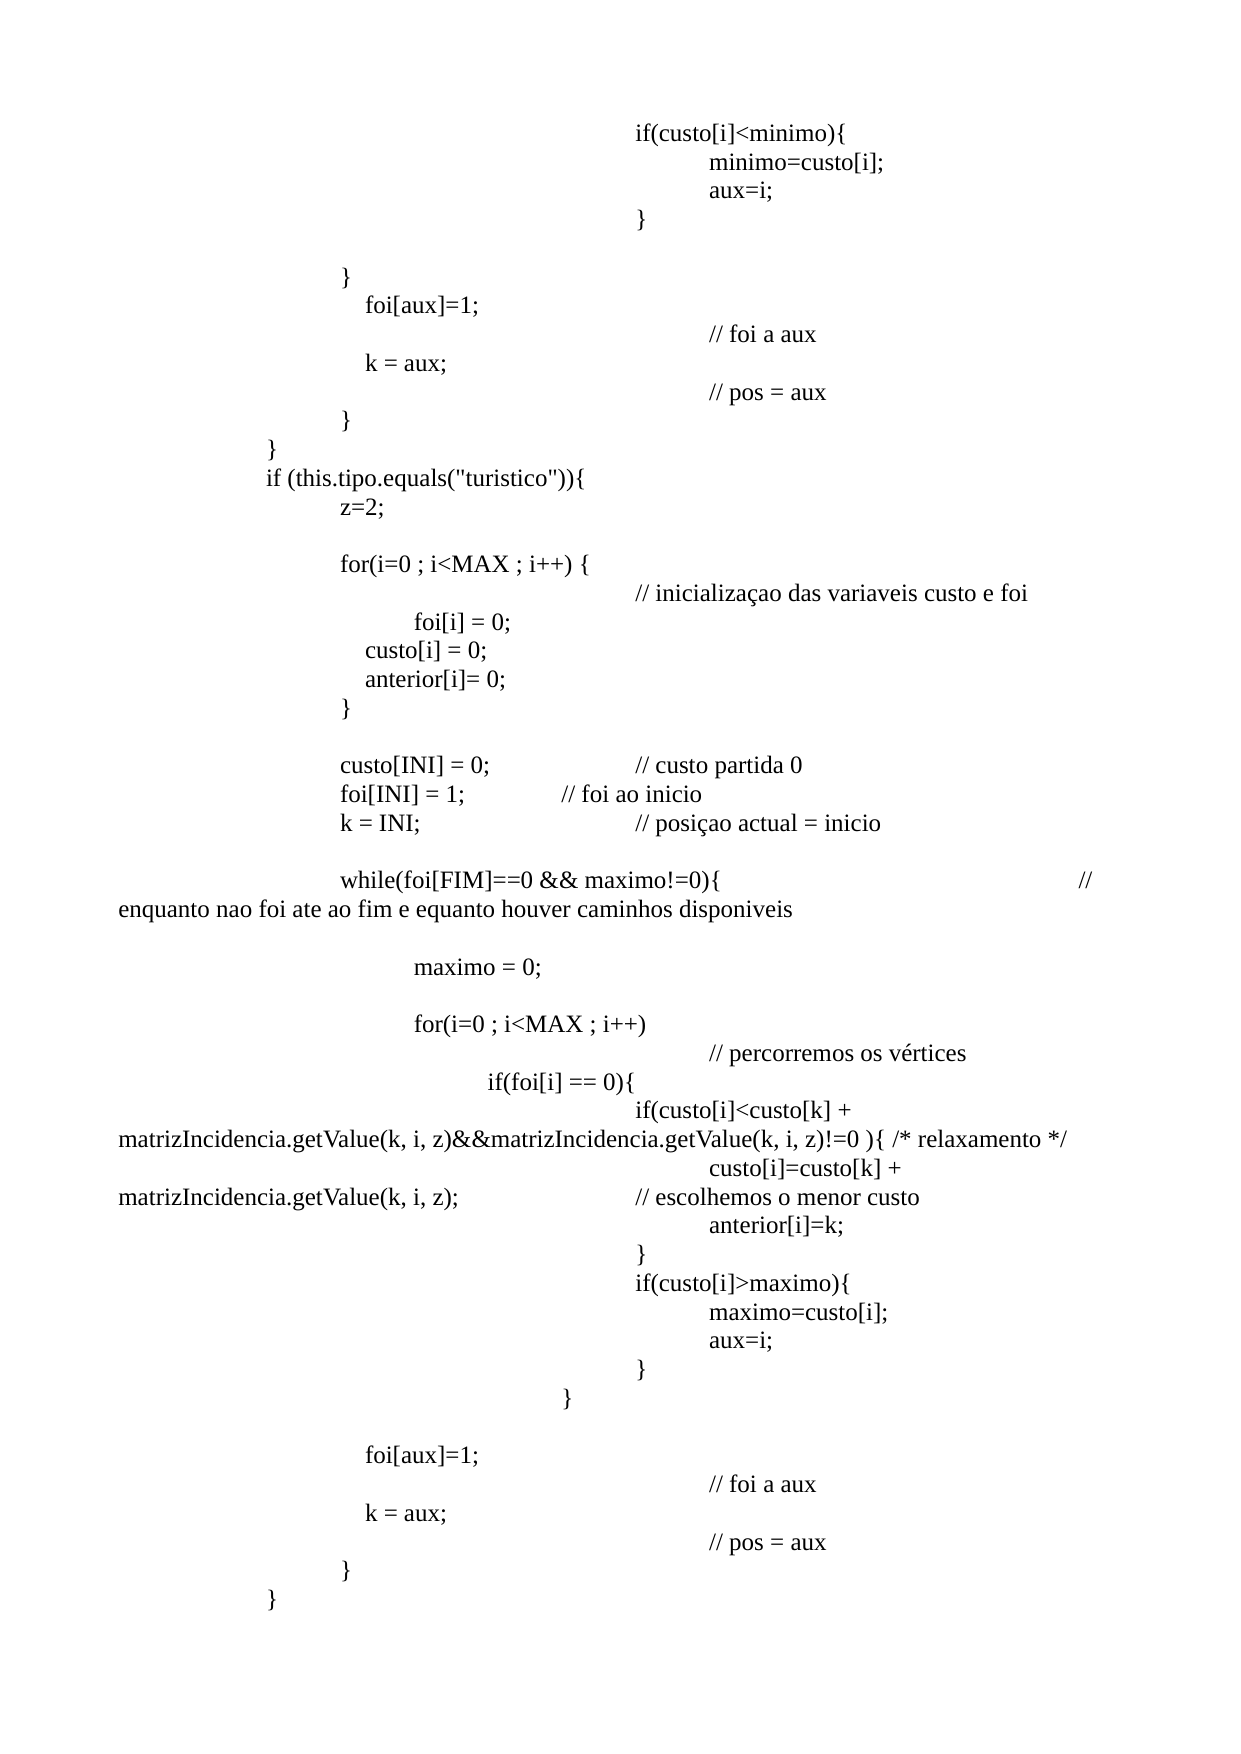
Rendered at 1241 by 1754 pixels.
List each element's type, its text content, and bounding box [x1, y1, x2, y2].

text k = INI; // posiçao actual = inicio [118, 808, 1122, 837]
text } [118, 1556, 1122, 1584]
text } [118, 1239, 1122, 1268]
text if(custo[i]>maximo){ [118, 1268, 1122, 1297]
text k = aux; // pos = aux [118, 348, 1122, 406]
text foi[INI] = 1; // foi ao inicio [118, 779, 1122, 808]
text if(custo[i]<minimo){ [118, 118, 1122, 147]
text custo[INI] = 0; // custo partida 0 [118, 751, 1122, 779]
text foi[aux]=1; // foi a aux [118, 1441, 1122, 1498]
text minimo=custo[i]; [118, 147, 1122, 176]
text aux=i; [118, 176, 1122, 204]
text } [118, 1584, 1122, 1613]
text anterior[i]= 0; [118, 664, 1122, 693]
text k = aux; // pos = aux [118, 1498, 1122, 1556]
text maximo = 0; [118, 952, 1122, 981]
text } [118, 262, 1122, 291]
text z=2; [118, 492, 1122, 521]
text anterior[i]=k; [118, 1211, 1122, 1239]
text for(i=0 ; i<MAX ; i++) // percorremos os vértices [118, 1009, 1122, 1067]
text custo[i] = 0; [118, 636, 1122, 664]
text } [118, 434, 1122, 463]
text } [118, 1383, 1122, 1412]
text } [118, 1354, 1122, 1383]
text custo[i]=custo[k] + matrizIncidencia.getValue(k, i, z); // escolhemos o menor custo [118, 1153, 1122, 1211]
text } [118, 204, 1122, 233]
text if(foi[i] == 0){ [118, 1067, 1122, 1096]
text if(custo[i]<custo[k] + matrizIncidencia.getValue(k, i, z)&&matrizIncidencia.getValue(k, i, z)!=0 ){ /* relaxamento */ [118, 1096, 1122, 1153]
text aux=i; [118, 1326, 1122, 1354]
text } [118, 406, 1122, 434]
text foi[aux]=1; // foi a aux [118, 291, 1122, 348]
text } [118, 693, 1122, 722]
text while(foi[FIM]==0 && maximo!=0){ // enquanto nao foi ate ao fim e equanto houver caminhos disponiveis [118, 866, 1122, 923]
text if (this.tipo.equals("turistico")){ [118, 463, 1122, 492]
text foi[i] = 0; [118, 607, 1122, 636]
text for(i=0 ; i<MAX ; i++) { // inicializaçao das variaveis custo e foi [118, 549, 1122, 607]
text maximo=custo[i]; [118, 1297, 1122, 1326]
